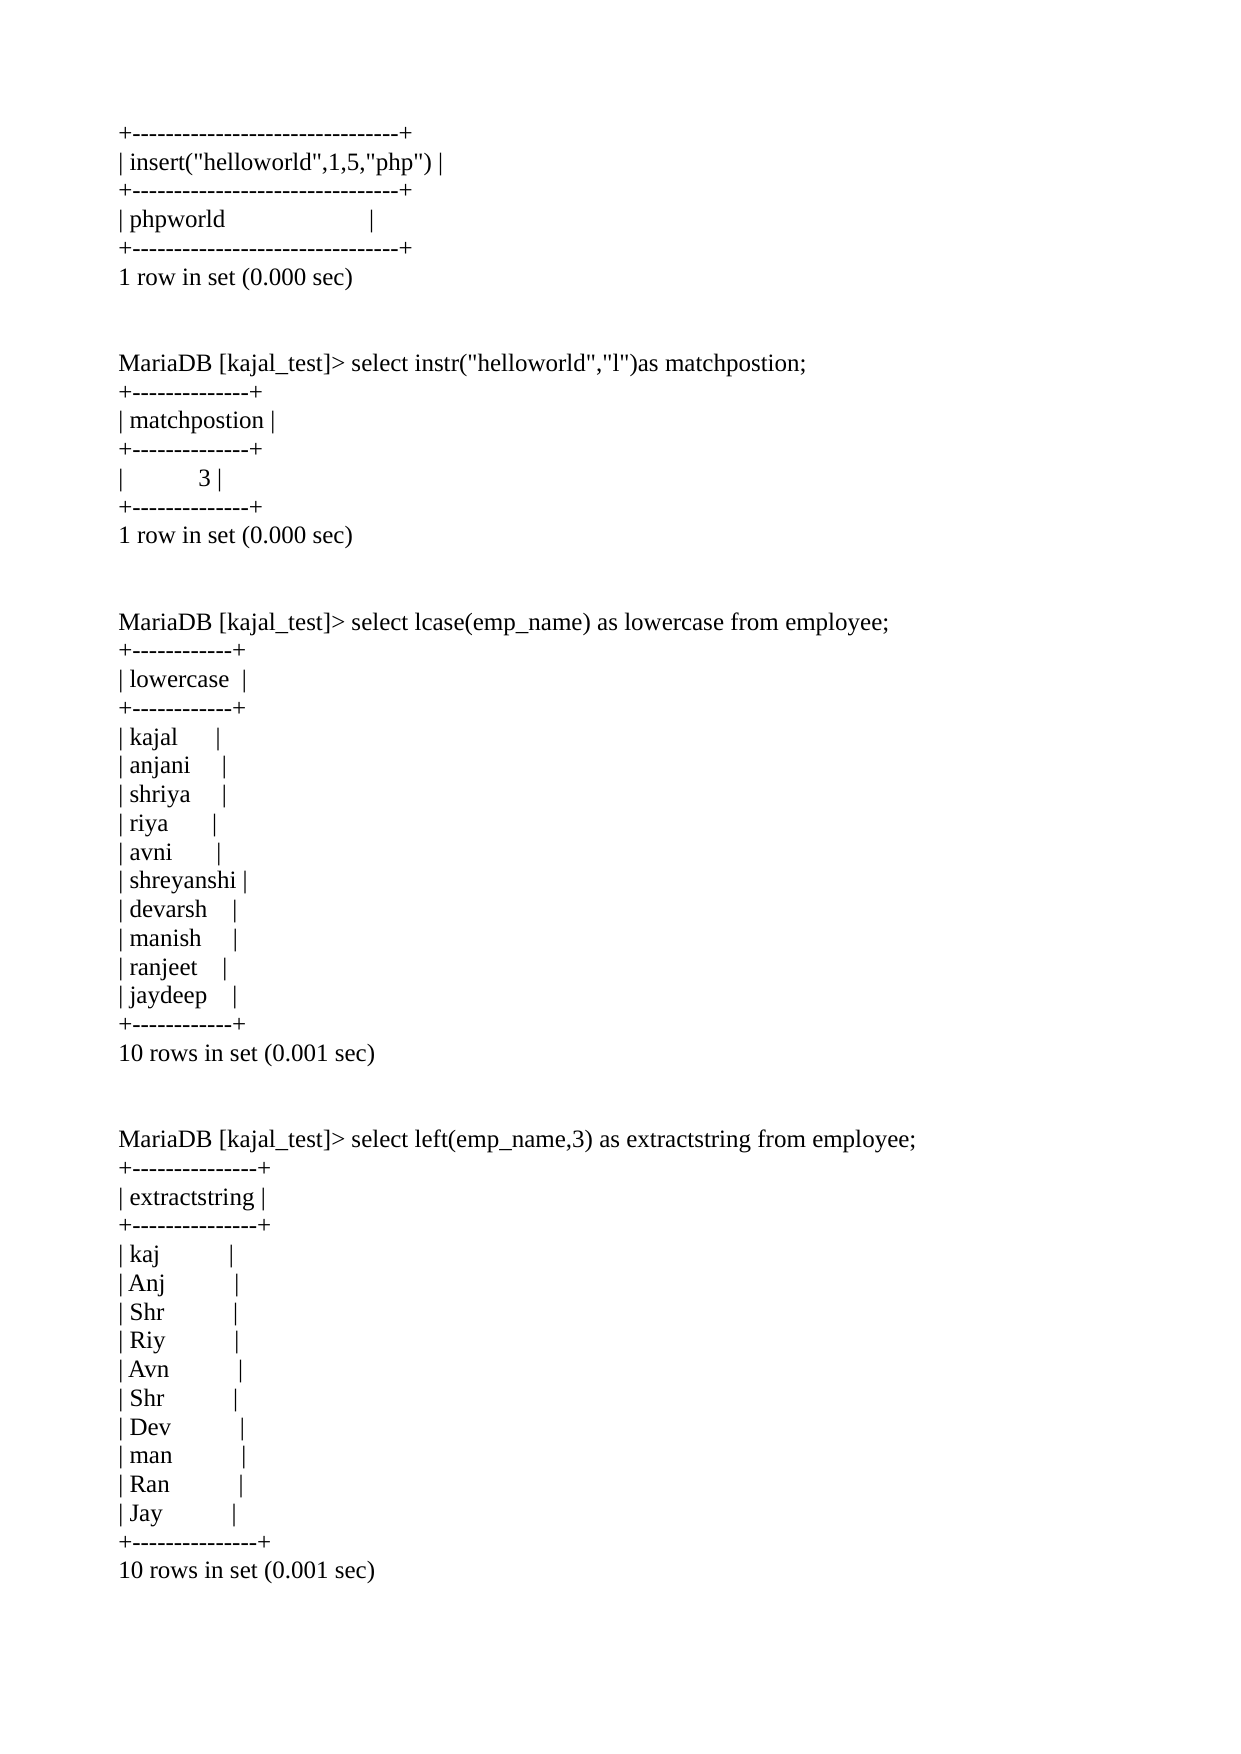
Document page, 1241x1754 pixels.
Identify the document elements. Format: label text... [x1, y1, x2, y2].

text | Shr | [118, 1383, 1122, 1412]
text +------------+ [118, 636, 1122, 664]
text | 3 | [118, 463, 1122, 492]
text | devarsh | [118, 894, 1122, 923]
text | Ran | [118, 1469, 1122, 1498]
text +--------------------------------+ [118, 233, 1122, 262]
text | Anj | [118, 1268, 1122, 1297]
text | phpworld | [118, 204, 1122, 233]
text | Shr | [118, 1297, 1122, 1326]
text | anjani | [118, 751, 1122, 779]
text +--------------+ [118, 492, 1122, 521]
text +---------------+ [118, 1211, 1122, 1239]
text +--------------------------------+ [118, 176, 1122, 204]
text | kajal | [118, 722, 1122, 751]
text | lowercase | [118, 664, 1122, 693]
text +--------------+ [118, 434, 1122, 463]
text +---------------+ [118, 1527, 1122, 1556]
text +------------+ [118, 1009, 1122, 1038]
text | kaj | [118, 1239, 1122, 1268]
text MariaDB [kajal_test]> select left(emp_name,3) as extractstring from employee; [118, 1124, 1122, 1153]
text | Avn | [118, 1354, 1122, 1383]
text | Riy | [118, 1326, 1122, 1354]
text | ranjeet | [118, 952, 1122, 981]
text | manish | [118, 923, 1122, 952]
text MariaDB [kajal_test]> select instr("helloworld","l")as matchpostion; [118, 348, 1122, 377]
text | extractstring | [118, 1182, 1122, 1211]
text +------------+ [118, 693, 1122, 722]
text | shreyanshi | [118, 866, 1122, 894]
text +---------------+ [118, 1153, 1122, 1182]
text | shriya | [118, 779, 1122, 808]
text 1 row in set (0.000 sec) [118, 262, 1122, 291]
text | man | [118, 1441, 1122, 1469]
text | matchpostion | [118, 406, 1122, 434]
text | avni | [118, 837, 1122, 866]
text | riya | [118, 808, 1122, 837]
text 10 rows in set (0.001 sec) [118, 1556, 1122, 1584]
text 10 rows in set (0.001 sec) [118, 1038, 1122, 1067]
text +--------------+ [118, 377, 1122, 406]
text 1 row in set (0.000 sec) [118, 521, 1122, 549]
text +--------------------------------+ [118, 118, 1122, 147]
text | Jay | [118, 1498, 1122, 1527]
text | jaydeep | [118, 981, 1122, 1009]
text | Dev | [118, 1412, 1122, 1441]
text MariaDB [kajal_test]> select lcase(emp_name) as lowercase from employee; [118, 607, 1122, 636]
text | insert("helloworld",1,5,"php") | [118, 147, 1122, 176]
